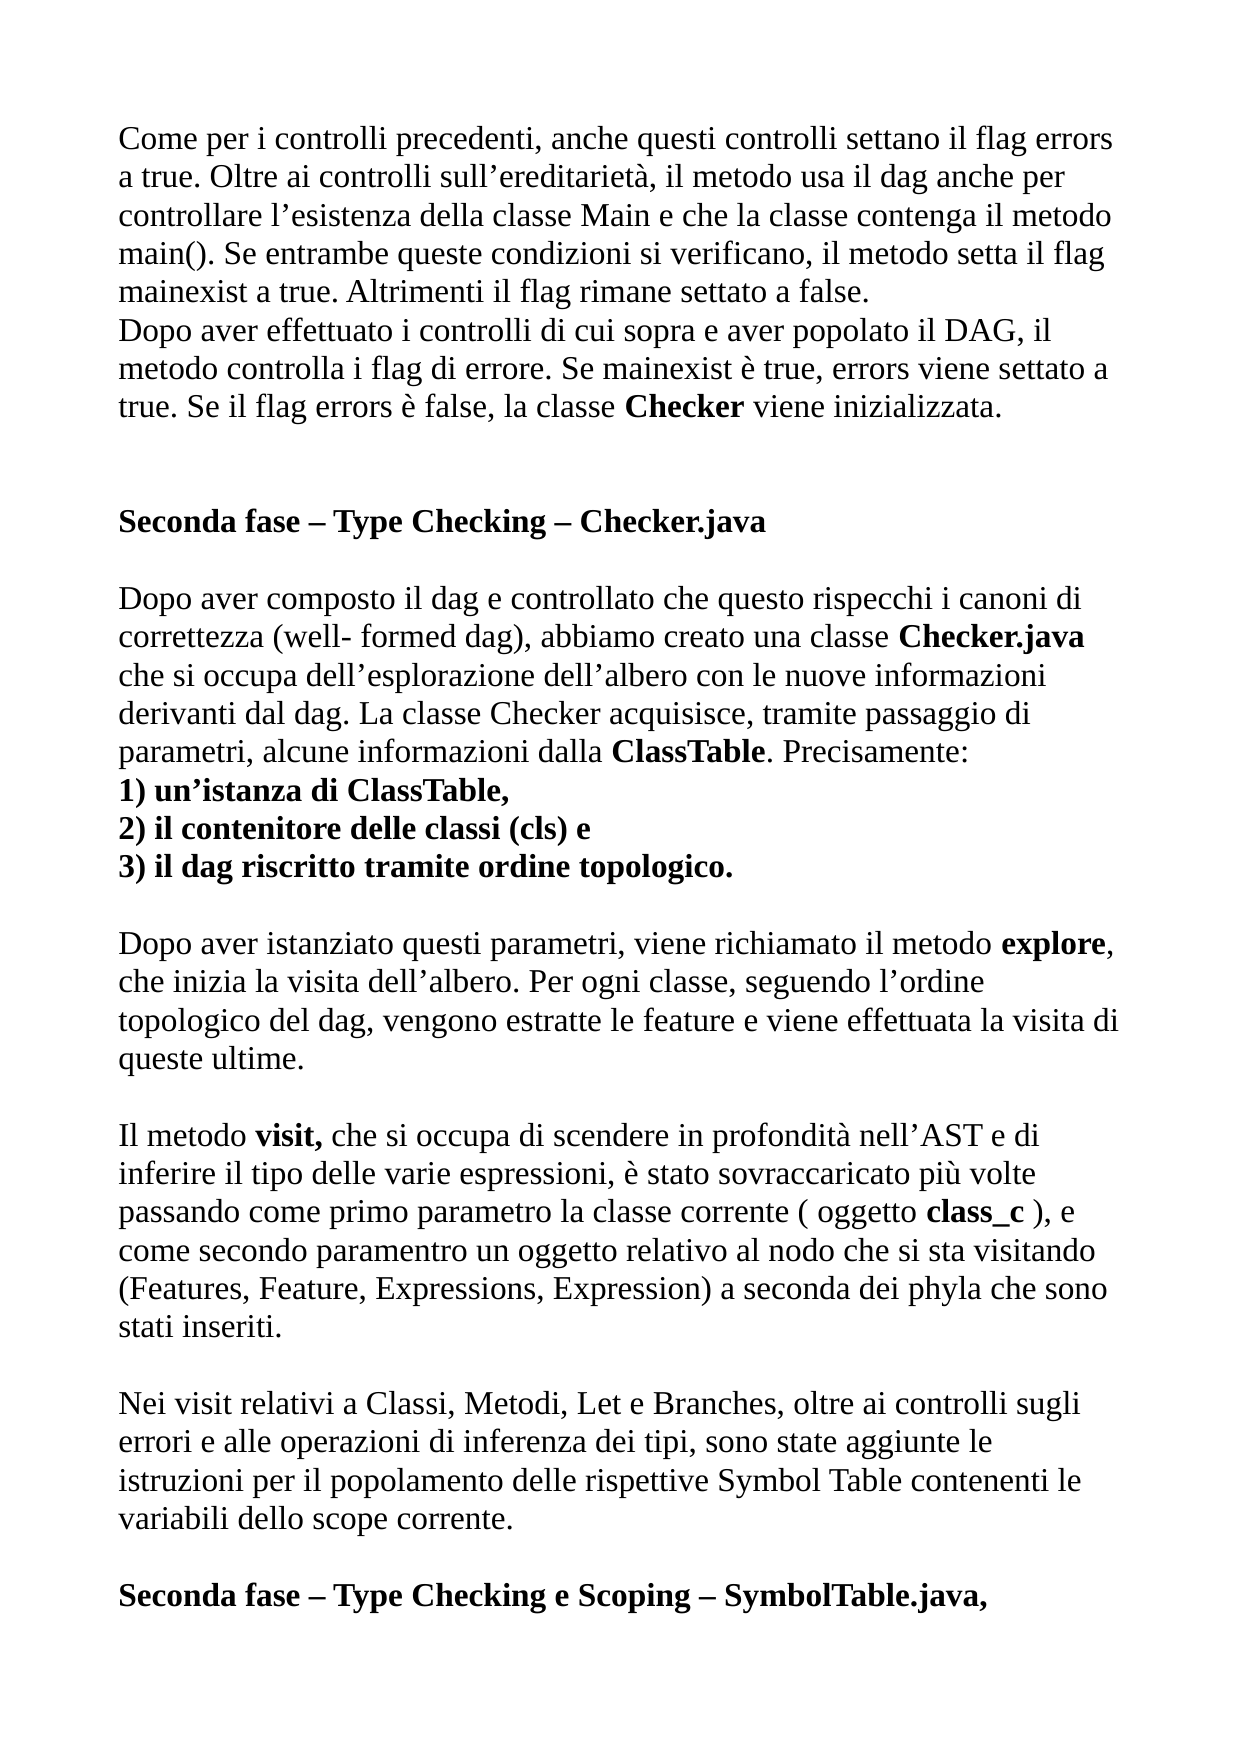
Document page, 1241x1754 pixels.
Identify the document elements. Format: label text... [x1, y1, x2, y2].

text Dopo aver effettuato i controlli di cui sopra e aver popolato il DAG, il metodo controlla i flag di errore. Se mainexist è true, errors viene settato a true. Se il flag errors è false, la classe Checker viene inizializzata. [118, 310, 1122, 425]
text Seconda fase – Type Checking e Scoping – SymbolTable.java, [118, 1575, 1122, 1613]
text 1) un’istanza di ClassTable, [118, 770, 1122, 808]
text Il metodo visit, che si occupa di scendere in profondità nell’AST e di inferire il tipo delle varie espressioni, è stato sovraccaricato più volte passando come primo parametro la classe corrente ( oggetto class_c ), e come secondo paramentro un oggetto relativo al nodo che si sta visitando (Features, Feature, Expressions, Expression) a seconda dei phyla che sono stati inseriti. [118, 1115, 1122, 1345]
text Dopo aver composto il dag e controllato che questo rispecchi i canoni di correttezza (well- formed dag), abbiamo creato una classe Checker.java che si occupa dell’esplorazione dell’albero con le nuove informazioni derivanti dal dag. La classe Checker acquisisce, tramite passaggio di parametri, alcune informazioni dalla ClassTable. Precisamente: [118, 578, 1122, 770]
text Come per i controlli precedenti, anche questi controlli settano il flag errors a true. Oltre ai controlli sull’ereditarietà, il metodo usa il dag anche per controllare l’esistenza della classe Main e che la classe contenga il metodo main(). Se entrambe queste condizioni si verificano, il metodo setta il flag mainexist a true. Altrimenti il flag rimane settato a false. [118, 118, 1122, 310]
text 3) il dag riscritto tramite ordine topologico. [118, 846, 1122, 885]
text 2) il contenitore delle classi (cls) e [118, 808, 1122, 846]
text Dopo aver istanziato questi parametri, viene richiamato il metodo explore, che inizia la visita dell’albero. Per ogni classe, seguendo l’ordine topologico del dag, vengono estratte le feature e viene effettuata la visita di queste ultime. [118, 923, 1122, 1076]
text Nei visit relativi a Classi, Metodi, Let e Branches, oltre ai controlli sugli errori e alle operazioni di inferenza dei tipi, sono state aggiunte le istruzioni per il popolamento delle rispettive Symbol Table contenenti le variabili dello scope corrente. [118, 1383, 1122, 1536]
text Seconda fase – Type Checking – Checker.java [118, 501, 1122, 540]
